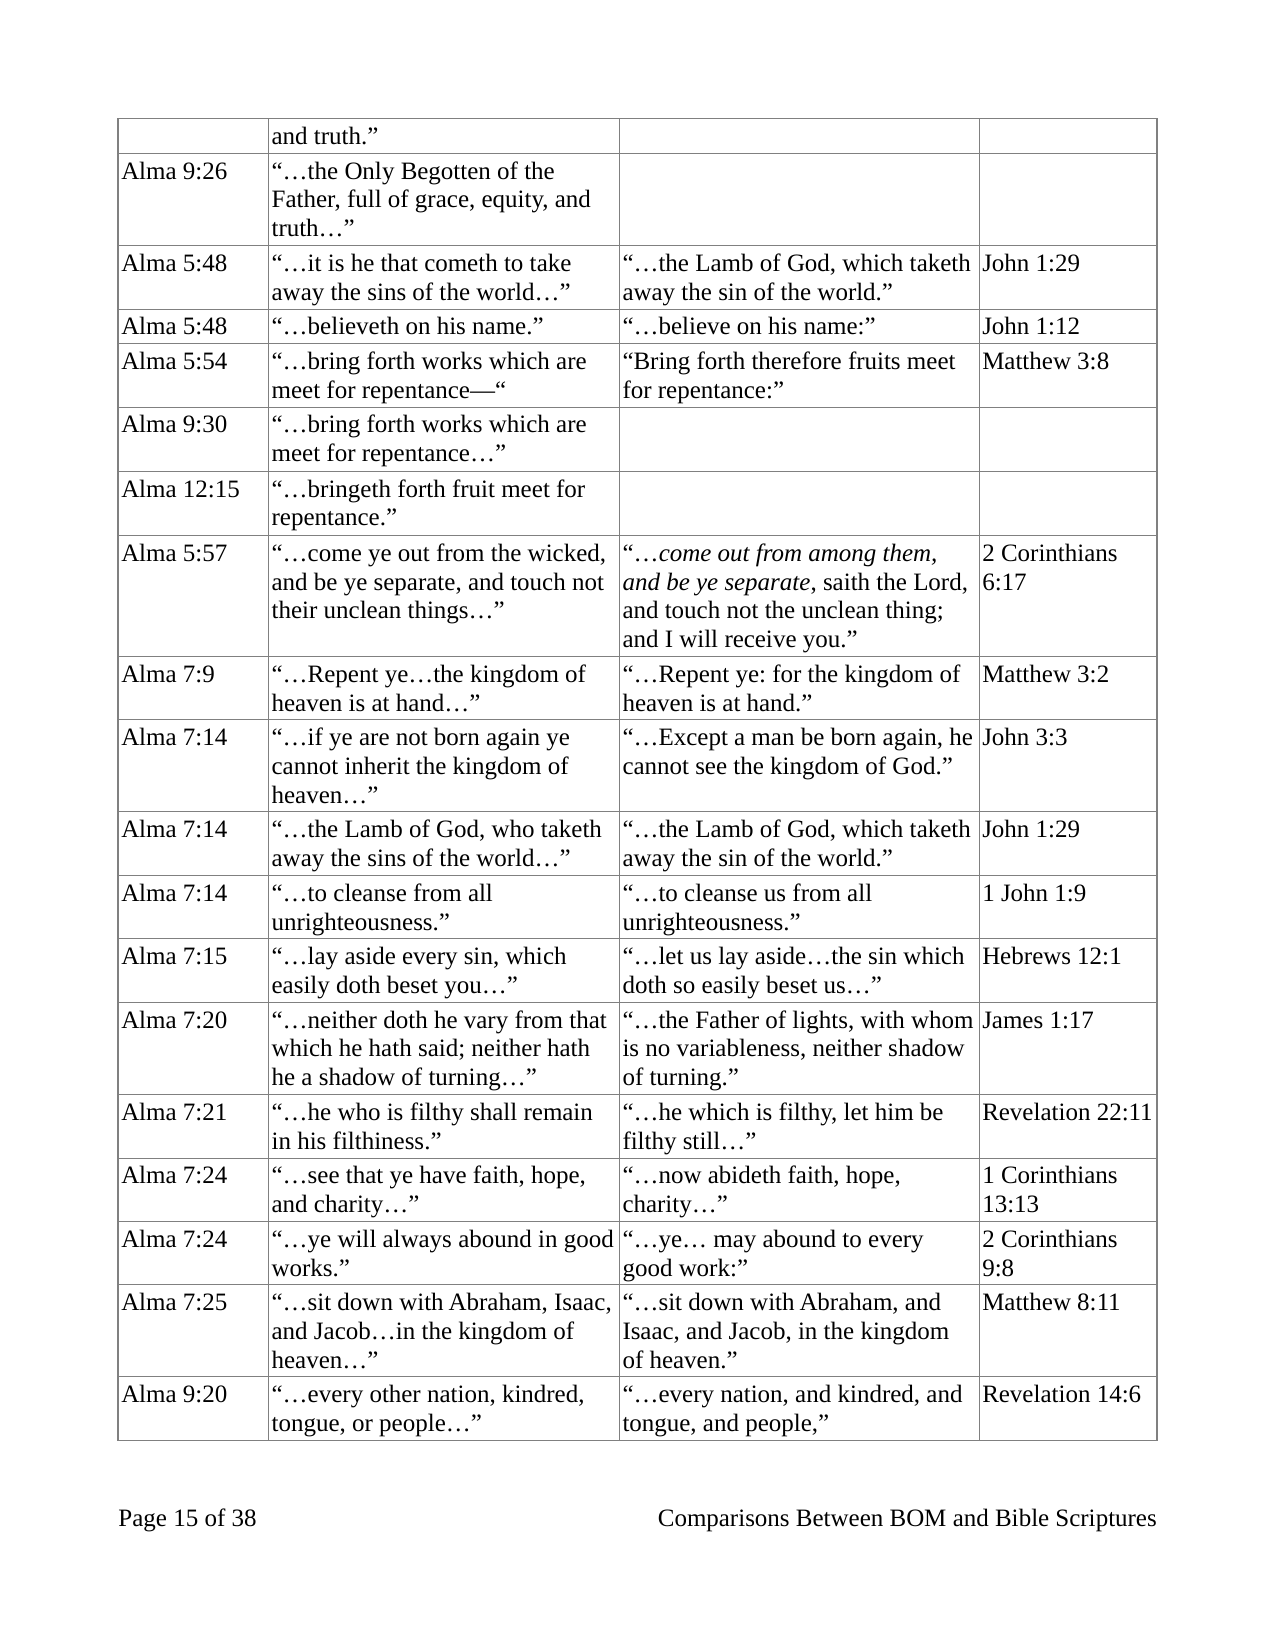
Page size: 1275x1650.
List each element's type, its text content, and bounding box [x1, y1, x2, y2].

table_cell Matthew 3:8 [980, 344, 1156, 407]
table_cell “…to cleanse us from all unrighteousness.” [620, 876, 979, 938]
table_cell 1 Corinthians 13:13 [980, 1159, 1156, 1221]
table_cell [980, 119, 1156, 153]
table_cell “…Repent ye: for the kingdom of heaven is at hand.” [620, 657, 979, 719]
table_cell [620, 408, 979, 471]
table_cell [980, 472, 1156, 535]
table_cell “…every nation, and kindred, and tongue, and people,” [620, 1377, 979, 1440]
table_cell “…believeth on his name.” [269, 310, 619, 343]
table_cell Alma 7:20 [119, 1003, 268, 1094]
table_cell “…bring forth works which are meet for repentance…” [269, 408, 619, 471]
table_cell 2 Corinthians 9:8 [980, 1222, 1156, 1284]
table_cell Alma 5:54 [119, 344, 268, 407]
table_cell “…he which is filthy, let him be filthy still…” [620, 1095, 979, 1157]
table_cell “…sit down with Abraham, Isaac, and Jacob…in the kingdom of heaven…” [269, 1285, 619, 1376]
table_cell “…to cleanse from all unrighteousness.” [269, 876, 619, 938]
table_cell Alma 7:24 [119, 1222, 268, 1284]
table_cell “…come ye out from the wicked, and be ye separate, and touch not their unclean things…” [269, 536, 619, 656]
table_cell Alma 7:25 [119, 1285, 268, 1376]
table_cell Alma 7:14 [119, 876, 268, 938]
table_cell “…the Lamb of God, which taketh away the sin of the world.” [620, 812, 979, 875]
table_cell James 1:17 [980, 1003, 1156, 1094]
table_cell [980, 154, 1156, 245]
table_cell John 1:29 [980, 812, 1156, 875]
table_cell John 1:12 [980, 310, 1156, 343]
table_cell “…bringeth forth fruit meet for repentance.” [269, 472, 619, 535]
table_cell “…Repent ye…the kingdom of heaven is at hand…” [269, 657, 619, 719]
table_cell [980, 408, 1156, 471]
table_cell “…the Lamb of God, who taketh away the sins of the world…” [269, 812, 619, 875]
table_cell Revelation 14:6 [980, 1377, 1156, 1440]
table_cell 1 John 1:9 [980, 876, 1156, 938]
table_cell “…lay aside every sin, which easily doth beset you…” [269, 939, 619, 1002]
table_cell “…he who is filthy shall remain in his filthiness.” [269, 1095, 619, 1157]
table_cell “…neither doth he vary from that which he hath said; neither hath he a shadow of turning…” [269, 1003, 619, 1094]
table_cell Alma 7:21 [119, 1095, 268, 1157]
table_cell Hebrews 12:1 [980, 939, 1156, 1002]
table_cell “…it is he that cometh to take away the sins of the world…” [269, 246, 619, 308]
table_cell “Bring forth therefore fruits meet for repentance:” [620, 344, 979, 407]
table_cell John 3:3 [980, 720, 1156, 811]
table_cell Alma 7:9 [119, 657, 268, 719]
table_cell and truth.” [269, 119, 619, 153]
table_cell Alma 9:30 [119, 408, 268, 471]
table_cell “…the Only Begotten of the Father, full of grace, equity, and truth…” [269, 154, 619, 245]
table_cell Alma 5:48 [119, 246, 268, 308]
table_cell Alma 9:26 [119, 154, 268, 245]
table_cell “…come out from among them, and be ye separate, saith the Lord, and touch not the unclean thing; and I will receive you.” [620, 536, 979, 656]
table_cell “…Except a man be born again, he cannot see the kingdom of God.” [620, 720, 979, 811]
table_cell “…the Lamb of God, which taketh away the sin of the world.” [620, 246, 979, 308]
table_cell Matthew 3:2 [980, 657, 1156, 719]
table_cell “…believe on his name:” [620, 310, 979, 343]
table_cell [620, 154, 979, 245]
table_cell Alma 7:24 [119, 1159, 268, 1221]
table_cell John 1:29 [980, 246, 1156, 308]
table_cell Alma 9:20 [119, 1377, 268, 1440]
table_cell Alma 5:48 [119, 310, 268, 343]
table_cell [119, 119, 268, 153]
table_cell Alma 5:57 [119, 536, 268, 656]
table_cell “…let us lay aside…the sin which doth so easily beset us…” [620, 939, 979, 1002]
table_cell Alma 12:15 [119, 472, 268, 535]
table_cell Revelation 22:11 [980, 1095, 1156, 1157]
table_cell “…sit down with Abraham, and Isaac, and Jacob, in the kingdom of heaven.” [620, 1285, 979, 1376]
table_cell “…every other nation, kindred, tongue, or people…” [269, 1377, 619, 1440]
table_cell Alma 7:14 [119, 720, 268, 811]
table_cell “…bring forth works which are meet for repentance—“ [269, 344, 619, 407]
table_cell “…if ye are not born again ye cannot inherit the kingdom of heaven…” [269, 720, 619, 811]
table_cell “…ye… may abound to every good work:” [620, 1222, 979, 1284]
table_cell “…ye will always abound in good works.” [269, 1222, 619, 1284]
table_cell Matthew 8:11 [980, 1285, 1156, 1376]
table_cell “…now abideth faith, hope, charity…” [620, 1159, 979, 1221]
table_cell Alma 7:14 [119, 812, 268, 875]
table_cell [620, 119, 979, 153]
table_cell [620, 472, 979, 535]
table_cell “…see that ye have faith, hope, and charity…” [269, 1159, 619, 1221]
table_cell Alma 7:15 [119, 939, 268, 1002]
table_cell “…the Father of lights, with whom is no variableness, neither shadow of turning.” [620, 1003, 979, 1094]
table_cell 2 Corinthians 6:17 [980, 536, 1156, 656]
